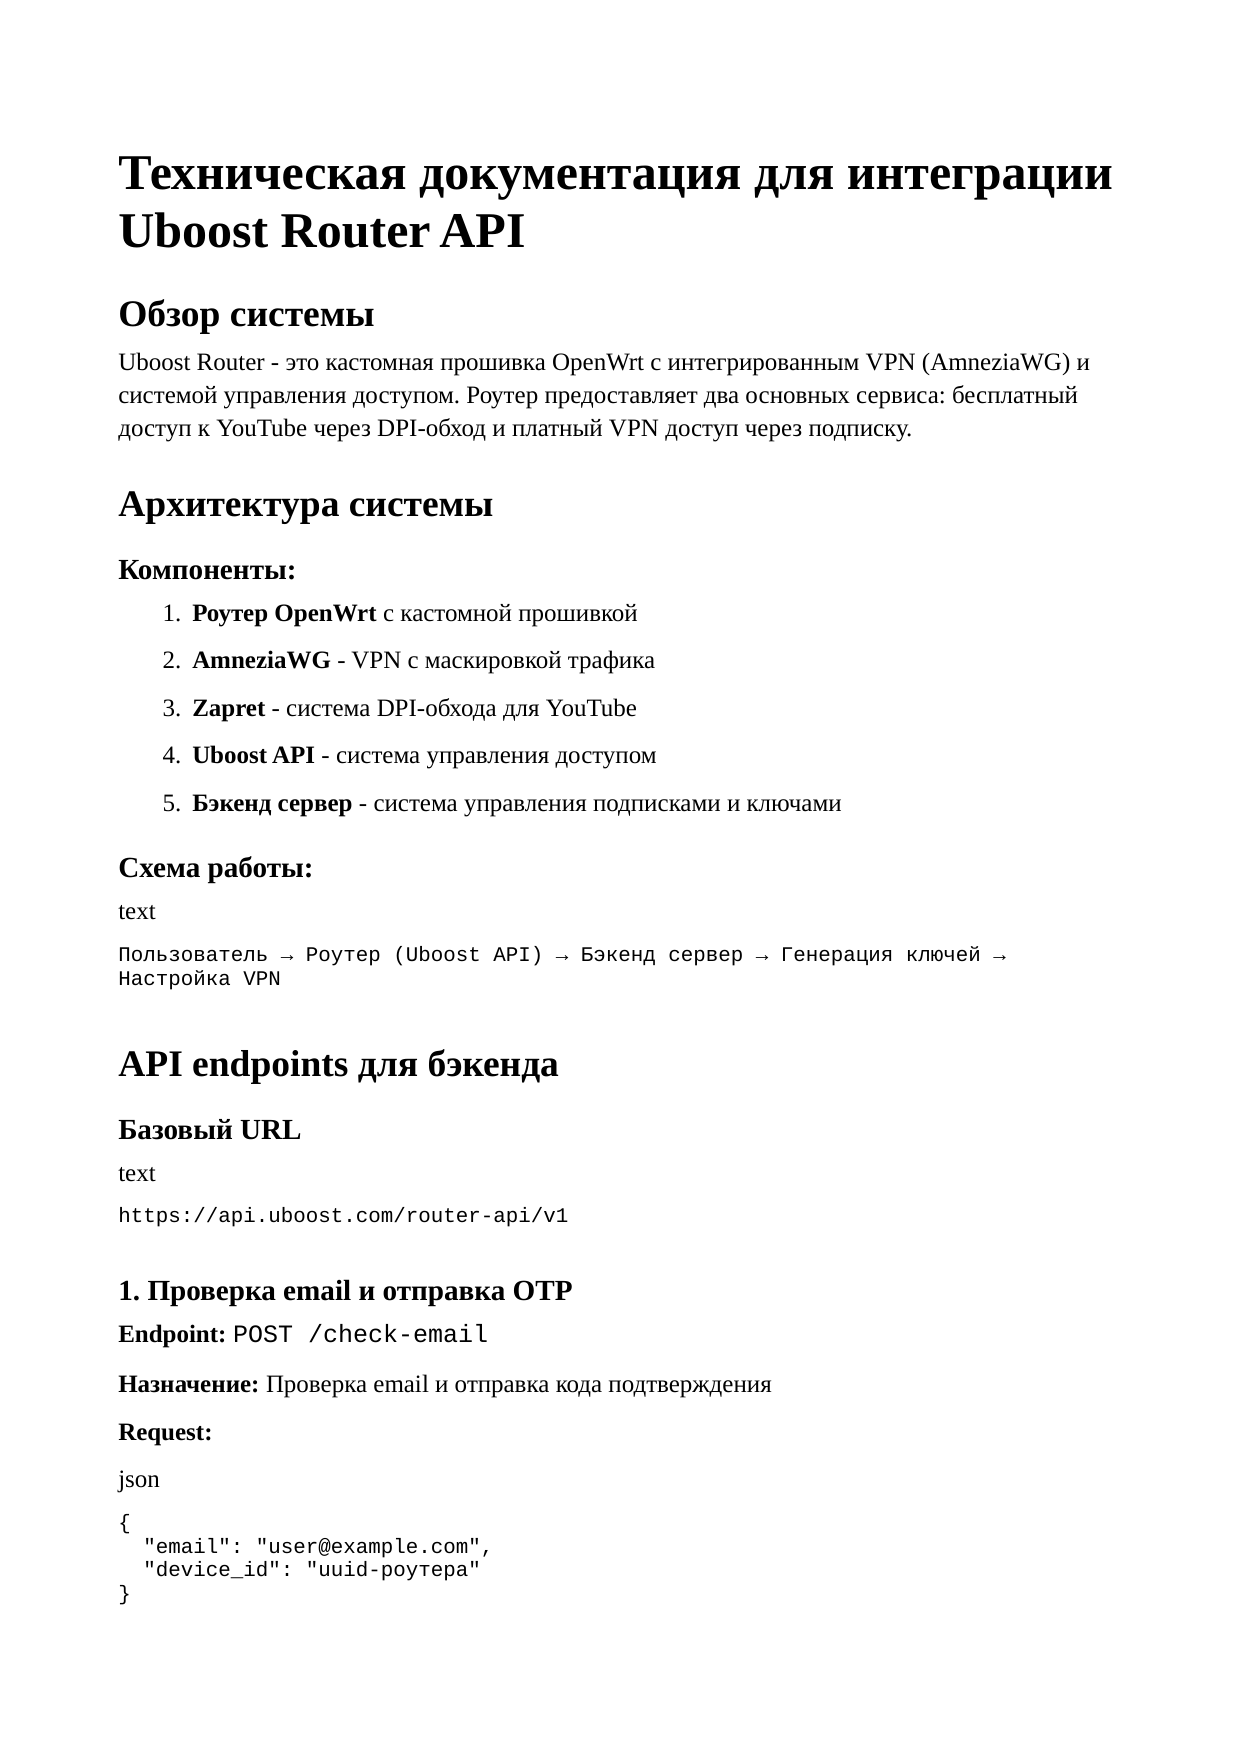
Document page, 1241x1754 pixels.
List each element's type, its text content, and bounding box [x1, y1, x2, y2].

text Пользователь → Роутер (Uboost API) → Бэкенд сервер → Генерация ключей → Настройка VPN [118, 944, 1122, 991]
text } [118, 1583, 1122, 1607]
text json [118, 1464, 1122, 1493]
text Uboost Router - это кастомная прошивка OpenWrt с интегрированным VPN (AmneziaWG) и системой управления доступом. Роутер предоставляет два основных сервиса: бесплатный доступ к YouTube через DPI-обход и платный VPN доступ через подписку. [118, 347, 1122, 442]
subtitle Компоненты: [118, 552, 1122, 585]
text https://api.uboost.com/router-api/v1 [118, 1206, 1122, 1229]
text Endpoint: POST /check-email [118, 1319, 1122, 1350]
text { [118, 1512, 1122, 1536]
list Роутер OpenWrt с кастомной прошивкой [162, 598, 1122, 627]
list AmneziaWG - VPN с маскировкой трафика [162, 645, 1122, 674]
subtitle Базовый URL [118, 1112, 1122, 1145]
text Request: [118, 1417, 1122, 1446]
list Бэкенд сервер - система управления подписками и ключами [162, 788, 1122, 817]
subtitle 1. Проверка email и отправка OTP [118, 1273, 1122, 1307]
text text [118, 896, 1122, 925]
subtitle API endpoints для бэкенда [118, 1042, 1122, 1085]
subtitle Схема работы: [118, 850, 1122, 884]
text "device_id": "uuid-роутера" [118, 1559, 1122, 1583]
subtitle Техническая документация для интеграции Uboost Router API [118, 143, 1122, 258]
subtitle Обзор системы [118, 291, 1122, 334]
list Uboost API - система управления доступом [162, 741, 1122, 769]
text text [118, 1158, 1122, 1187]
list Zapret - система DPI-обхода для YouTube [162, 693, 1122, 722]
text Назначение: Проверка email и отправка кода подтверждения [118, 1369, 1122, 1398]
subtitle Архитектура системы [118, 482, 1122, 525]
text "email": "user@example.com", [118, 1536, 1122, 1559]
